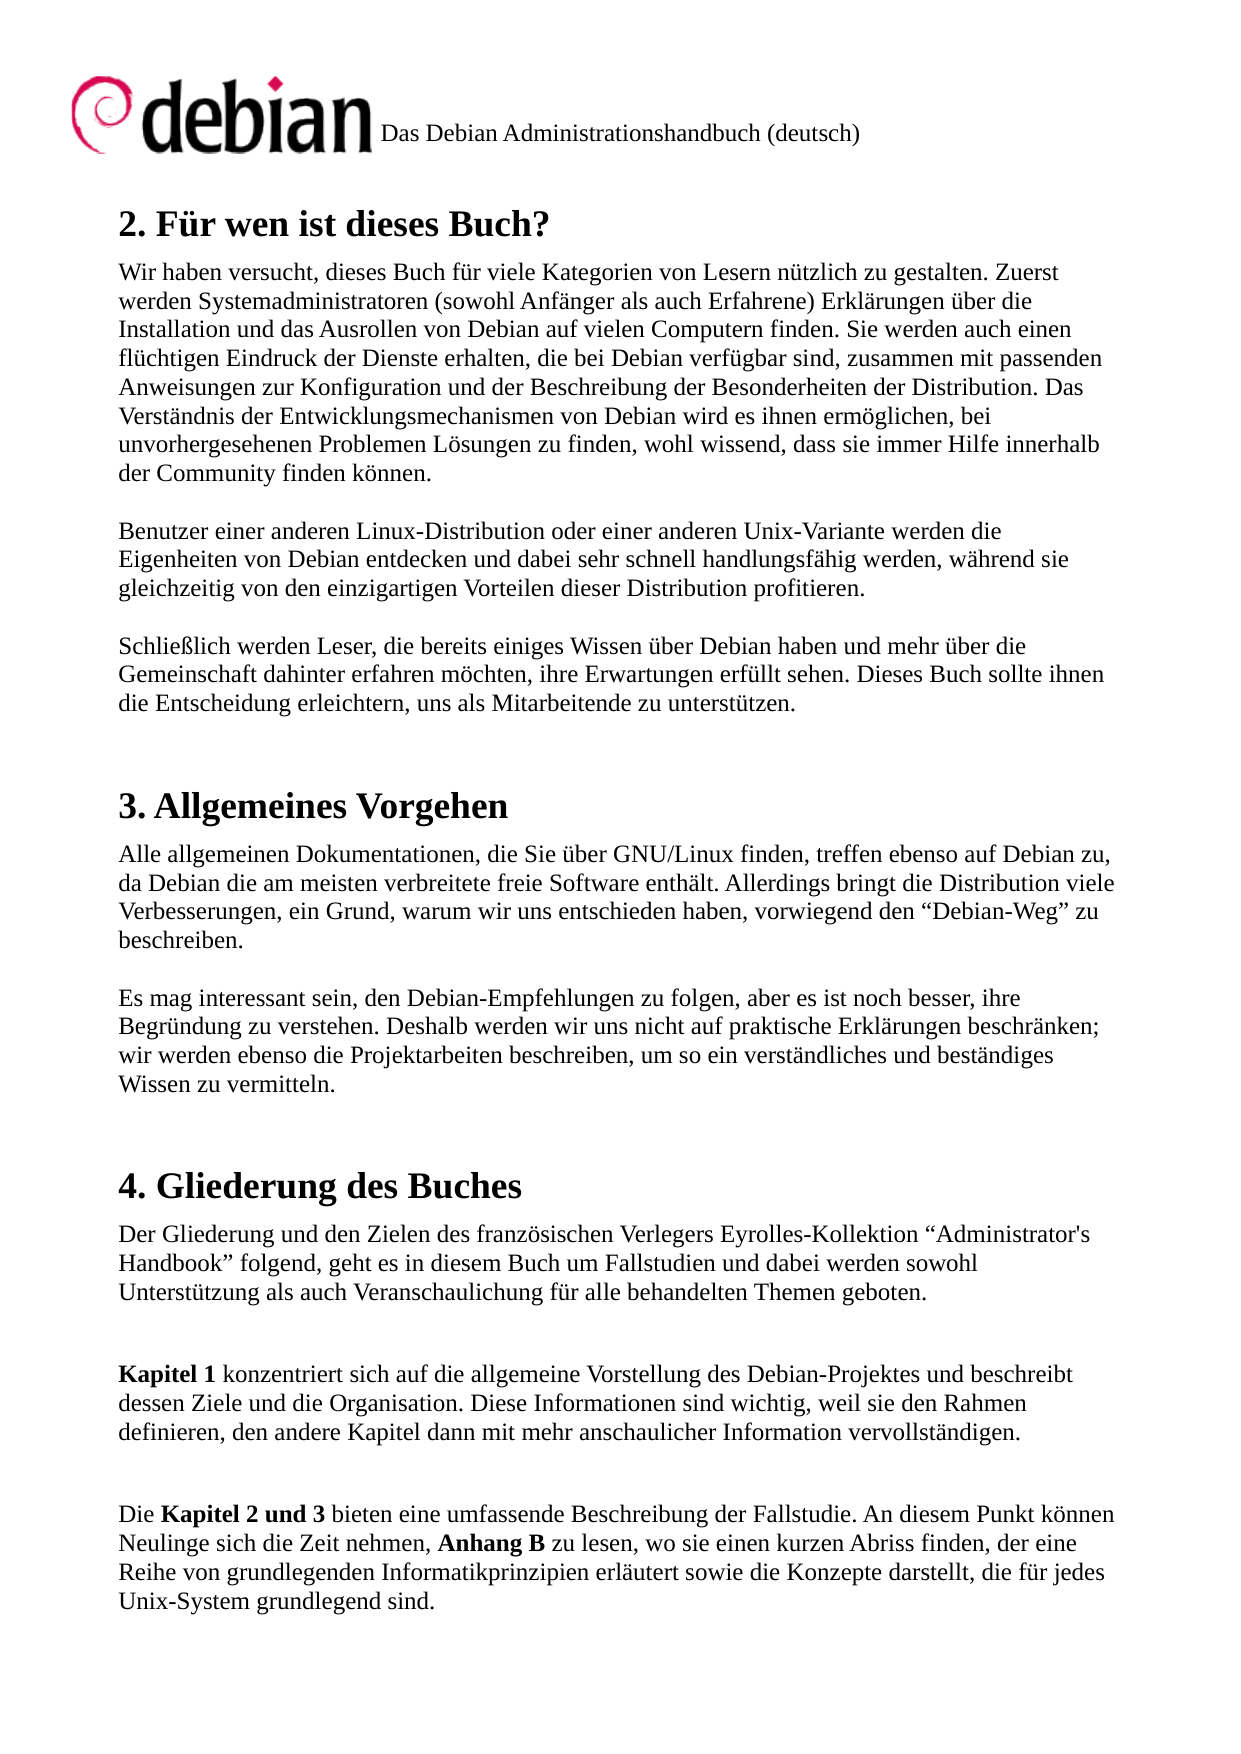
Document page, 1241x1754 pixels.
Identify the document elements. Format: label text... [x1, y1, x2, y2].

subtitle 4. Gliederung des Buches [118, 1164, 1122, 1207]
text Kapitel 1 konzentriert sich auf die allgemeine Vorstellung des Debian-Projektes und beschreibt dessen Ziele und die Organisation. Diese Informationen sind wichtig, weil sie den Rahmen definieren, den andere Kapitel dann mit mehr anschaulicher Information vervollständigen. [118, 1359, 1122, 1446]
text Es mag interessant sein, den Debian-Empfehlungen zu folgen, aber es ist noch besser, ihre Begründung zu verstehen. Deshalb werden wir uns nicht auf praktische Erklärungen beschränken; wir werden ebenso die Projektarbeiten beschreiben, um so ein verständliches und beständiges Wissen zu vermitteln. [118, 983, 1122, 1098]
subtitle 2. Für wen ist dieses Buch? [118, 201, 1122, 244]
subtitle 3. Allgemeines Vorgehen [118, 783, 1122, 826]
text Alle allgemeinen Dokumentationen, die Sie über GNU/Linux finden, treffen ebenso auf Debian zu, da Debian die am meisten verbreitete freie Software enthält. Allerdings bringt die Distribution viele Verbesserungen, ein Grund, warum wir uns entschieden haben, vorwiegend den “Debian-Weg” zu beschreiben. [118, 839, 1122, 954]
text Der Gliederung und den Zielen des französischen Verlegers Eyrolles-Kollektion “Administrator's Handbook” folgend, geht es in diesem Buch um Fallstudien und dabei werden sowohl Unterstützung als auch Veranschaulichung für alle behandelten Themen geboten. [118, 1219, 1122, 1306]
text Wir haben versucht, dieses Buch für viele Kategorien von Lesern nützlich zu gestalten. Zuerst werden Systemadministratoren (sowohl Anfänger als auch Erfahrene) Erklärungen über die Installation und das Ausrollen von Debian auf vielen Computern finden. Sie werden auch einen flüchtigen Eindruck der Dienste erhalten, die bei Debian verfügbar sind, zusammen mit passenden Anweisungen zur Konfiguration und der Beschreibung der Besonderheiten der Distribution. Das Verständnis der Entwicklungsmechanismen von Debian wird es ihnen ermöglichen, bei unvorhergesehenen Problemen Lösungen zu finden, wohl wissend, dass sie immer Hilfe innerhalb der Community finden können. [118, 257, 1122, 487]
text Benutzer einer anderen Linux-Distribution oder einer anderen Unix-Variante werden die Eigenheiten von Debian entdecken und dabei sehr schnell handlungsfähig werden, während sie gleichzeitig von den einzigartigen Vorteilen dieser Distribution profitieren. [118, 516, 1122, 602]
text Schließlich werden Leser, die bereits einiges Wissen über Debian haben und mehr über die Gemeinschaft dahinter erfahren möchten, ihre Erwartungen erfüllt sehen. Dieses Buch sollte ihnen die Entscheidung erleichtern, uns als Mitarbeitende zu unterstützen. [118, 631, 1122, 717]
text Die Kapitel 2 und 3 bieten eine umfassende Beschreibung der Fallstudie. An diesem Punkt können Neulinge sich die Zeit nehmen, Anhang B zu lesen, wo sie einen kurzen Abriss finden, der eine Reihe von grundlegenden Informatikprinzipien erläutert sowie die Konzepte darstellt, die für jedes Unix-System grundlegend sind. [118, 1499, 1122, 1614]
picture [71, 76, 372, 154]
